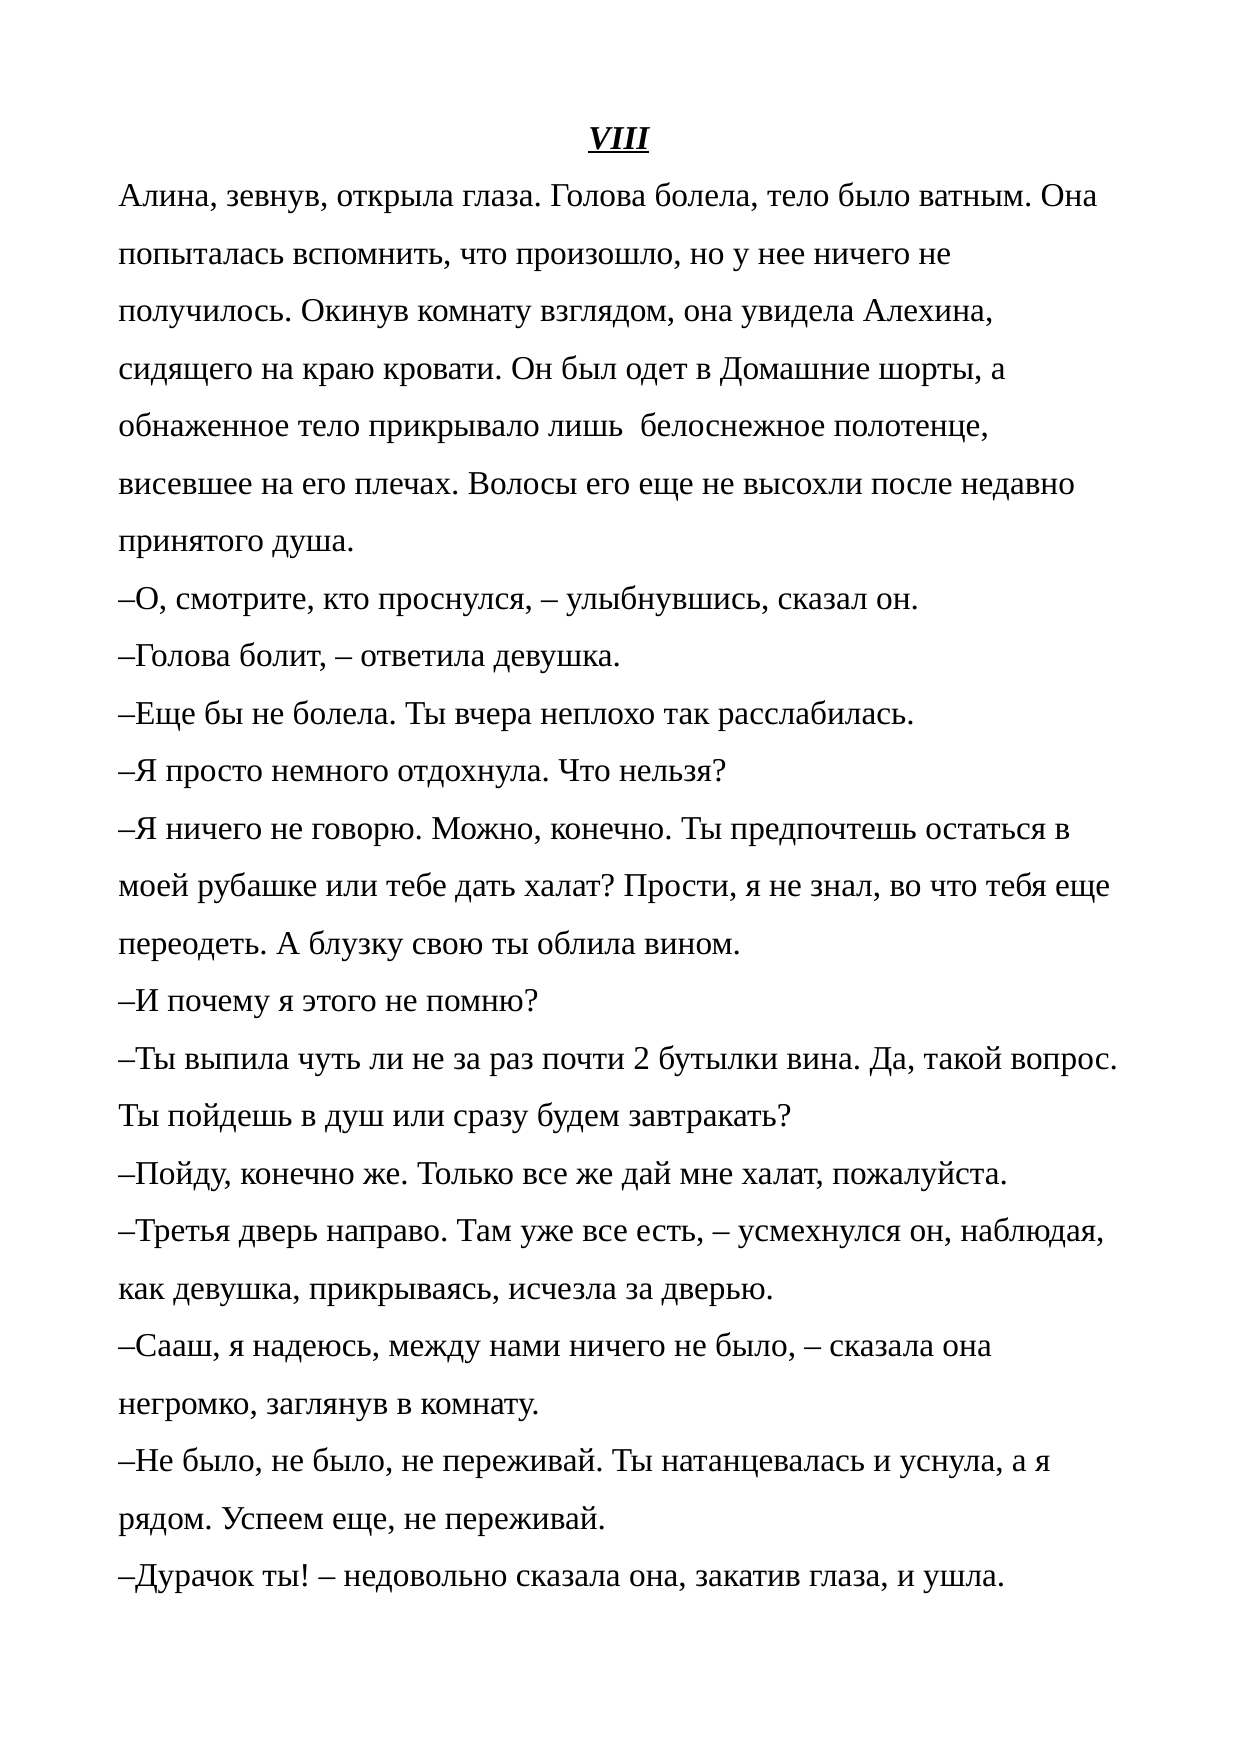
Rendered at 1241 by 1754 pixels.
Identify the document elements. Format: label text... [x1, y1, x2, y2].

text –О, смотрите, кто проснулся, – улыбнувшись, сказал он. [118, 578, 1122, 616]
text –Третья дверь направо. Там уже все есть, – усмехнулся он, наблюдая, как девушка, прикрываясь, исчезла за дверью. [118, 1211, 1122, 1306]
text –И почему я этого не помню? [118, 981, 1122, 1019]
text –Сааш, я надеюсь, между нами ничего не было, – сказала она негромко, заглянув в комнату. [118, 1326, 1122, 1421]
text –Я просто немного отдохнула. Что нельзя? [118, 751, 1122, 789]
text –Не было, не было, не переживай. Ты натанцевалась и уснула, а я рядом. Успеем еще, не переживай. [118, 1441, 1122, 1536]
text VIII [118, 118, 1122, 156]
text –Голова болит, – ответила девушка. [118, 636, 1122, 674]
text Алина, зевнув, открыла глаза. Голова болела, тело было ватным. Она попыталась вспомнить, что произошло, но у нее ничего не получилось. Окинув комнату взглядом, она увидела Алехина, сидящего на краю кровати. Он был одет в Домашние шорты, а обнаженное тело прикрывало лишь белоснежное полотенце, висевшее на его плечах. Волосы его еще не высохли после недавно принятого душа. [118, 176, 1122, 559]
text –Дурачок ты! – недовольно сказала она, закатив глаза, и ушла. [118, 1556, 1122, 1594]
text –Я ничего не говорю. Можно, конечно. Ты предпочтешь остаться в моей рубашке или тебе дать халат? Прости, я не знал, во что тебя еще переодеть. А блузку свою ты облила вином. [118, 808, 1122, 961]
text –Еще бы не болела. Ты вчера неплохо так расслабилась. [118, 693, 1122, 731]
text –Ты выпила чуть ли не за раз почти 2 бутылки вина. Да, такой вопрос. Ты пойдешь в душ или сразу будем завтракать? [118, 1038, 1122, 1134]
text –Пойду, конечно же. Только все же дай мне халат, пожалуйста. [118, 1153, 1122, 1191]
